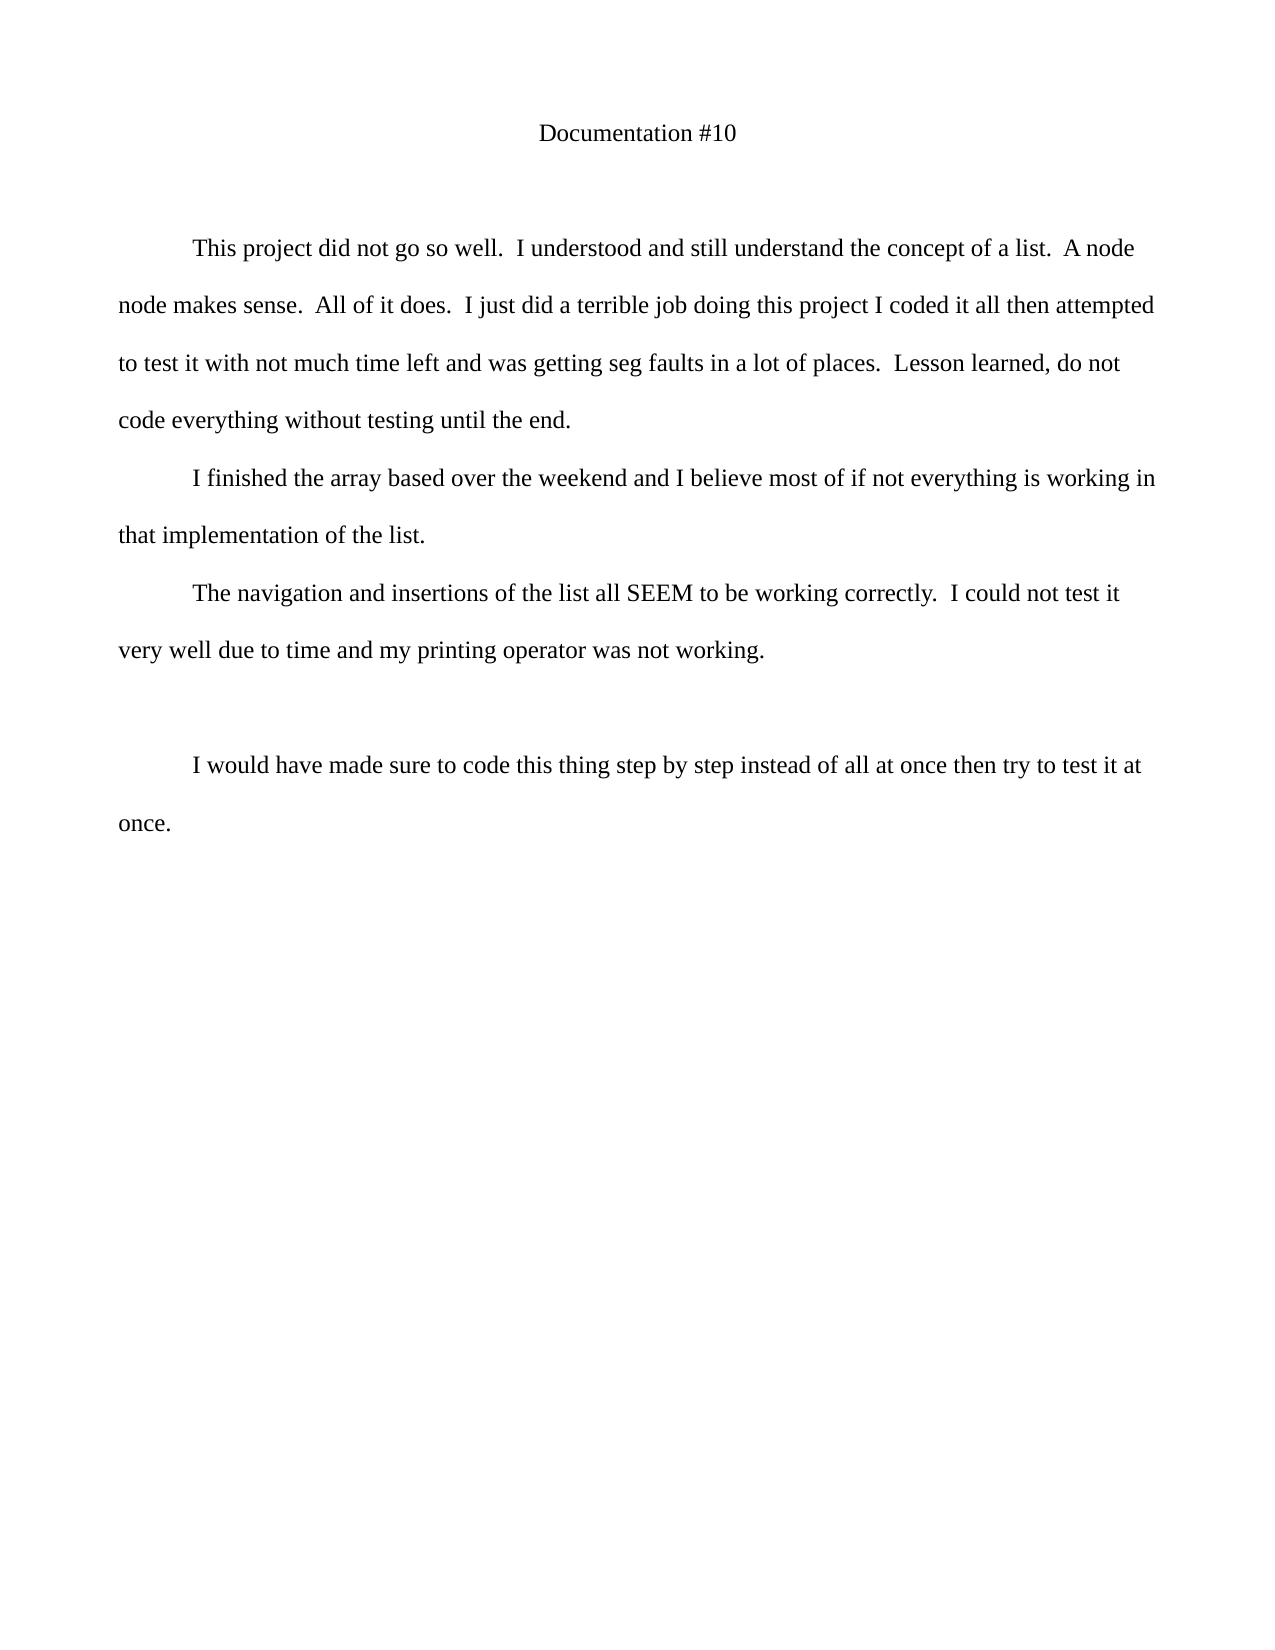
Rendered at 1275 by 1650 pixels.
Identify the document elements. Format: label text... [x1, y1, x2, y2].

text I would have made sure to code this thing step by step instead of all at once then try to test it at once. [118, 751, 1157, 837]
text Documentation #10 [118, 118, 1157, 147]
text The navigation and insertions of the list all SEEM to be working correctly. I could not test it very well due to time and my printing operator was not working. [118, 578, 1157, 664]
text This project did not go so well. I understood and still understand the concept of a list. A node node makes sense. All of it does. I just did a terrible job doing this project I coded it all then attempted to test it with not much time left and was getting seg faults in a lot of places. Lesson learned, do not code everything without testing until the end. [118, 233, 1157, 434]
text I finished the array based over the weekend and I believe most of if not everything is working in that implementation of the list. [118, 463, 1157, 549]
